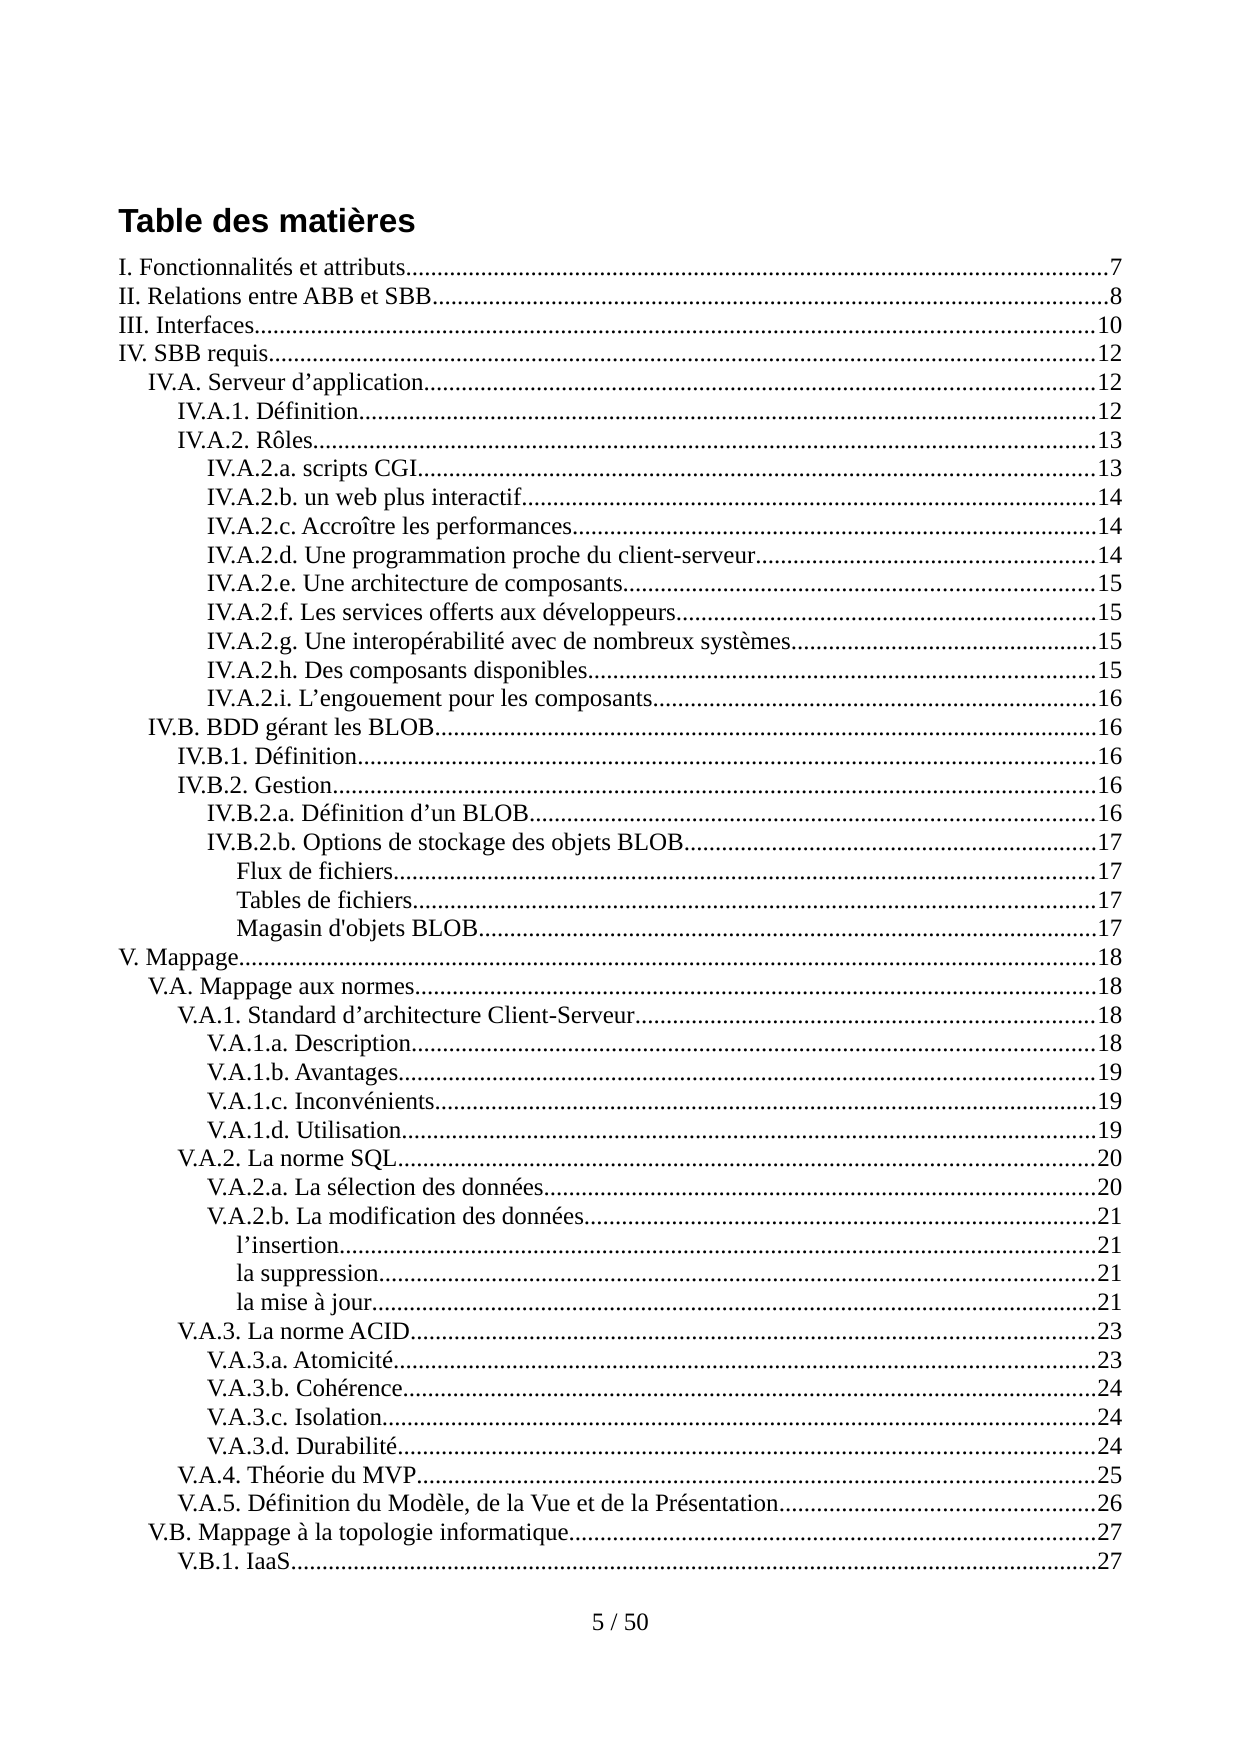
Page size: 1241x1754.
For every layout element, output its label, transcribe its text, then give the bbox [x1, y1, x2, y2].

text IV.A.2.f. Les services offerts aux développeurs 15 [207, 597, 1122, 626]
text Tables de fichiers 17 [236, 885, 1122, 913]
text V.A.2. La norme SQL 20 [177, 1143, 1122, 1172]
text V.A.1.c. Inconvénients 19 [207, 1086, 1122, 1115]
text V.A.4. Théorie du MVP 25 [177, 1460, 1122, 1488]
text IV.A.2.g. Une interopérabilité avec de nombreux systèmes 15 [207, 626, 1122, 655]
text IV.A.2. Rôles 13 [177, 425, 1122, 453]
text la suppression 21 [236, 1258, 1122, 1287]
text V.B.1. IaaS 27 [177, 1546, 1122, 1575]
text V.A.3.a. Atomicité 23 [207, 1345, 1122, 1373]
text IV.A.2.a. scripts CGI 13 [207, 453, 1122, 482]
text V.A.1.a. Description 18 [207, 1028, 1122, 1057]
text IV.A.2.c. Accroître les performances 14 [207, 511, 1122, 540]
text l’insertion 21 [236, 1230, 1122, 1258]
text IV.A. Serveur d’application 12 [148, 367, 1122, 396]
text IV.A.2.d. Une programmation proche du client-serveur 14 [207, 540, 1122, 568]
text V.A.5. Définition du Modèle, de la Vue et de la Présentation 26 [177, 1488, 1122, 1517]
text V.A.1.b. Avantages 19 [207, 1057, 1122, 1086]
text IV.A.2.b. un web plus interactif 14 [207, 482, 1122, 511]
text V.A.3.d. Durabilité 24 [207, 1431, 1122, 1460]
text V. Mappage 18 [118, 942, 1122, 971]
text I. Fonctionnalités et attributs 7 [118, 252, 1122, 281]
text V.A.2.b. La modification des données 21 [207, 1201, 1122, 1230]
text IV.B.2. Gestion 16 [177, 770, 1122, 798]
text V.A. Mappage aux normes 18 [148, 971, 1122, 1000]
text IV.B. BDD gérant les BLOB 16 [148, 712, 1122, 741]
text IV.A.2.h. Des composants disponibles 15 [207, 655, 1122, 683]
text IV.B.1. Définition 16 [177, 741, 1122, 770]
text Magasin d'objets BLOB 17 [236, 913, 1122, 942]
text V.A.2.a. La sélection des données 20 [207, 1172, 1122, 1201]
text IV. SBB requis 12 [118, 338, 1122, 367]
text IV.A.2.e. Une architecture de composants 15 [207, 568, 1122, 597]
text la mise à jour 21 [236, 1287, 1122, 1316]
text V.A.1. Standard d’architecture Client-Serveur 18 [177, 1000, 1122, 1028]
text V.A.3. La norme ACID 23 [177, 1316, 1122, 1345]
text IV.B.2.a. Définition d’un BLOB 16 [207, 798, 1122, 827]
text IV.A.2.i. L’engouement pour les composants 16 [207, 683, 1122, 712]
text Flux de fichiers 17 [236, 856, 1122, 885]
text IV.B.2.b. Options de stockage des objets BLOB 17 [207, 827, 1122, 856]
subtitle Table des matières [118, 201, 1122, 240]
text II. Relations entre ABB et SBB 8 [118, 281, 1122, 310]
text V.B. Mappage à la topologie informatique 27 [148, 1517, 1122, 1546]
text IV.A.1. Définition 12 [177, 396, 1122, 425]
text III. Interfaces 10 [118, 310, 1122, 338]
text V.A.3.b. Cohérence 24 [207, 1373, 1122, 1402]
text V.A.3.c. Isolation 24 [207, 1402, 1122, 1431]
text V.A.1.d. Utilisation 19 [207, 1115, 1122, 1143]
